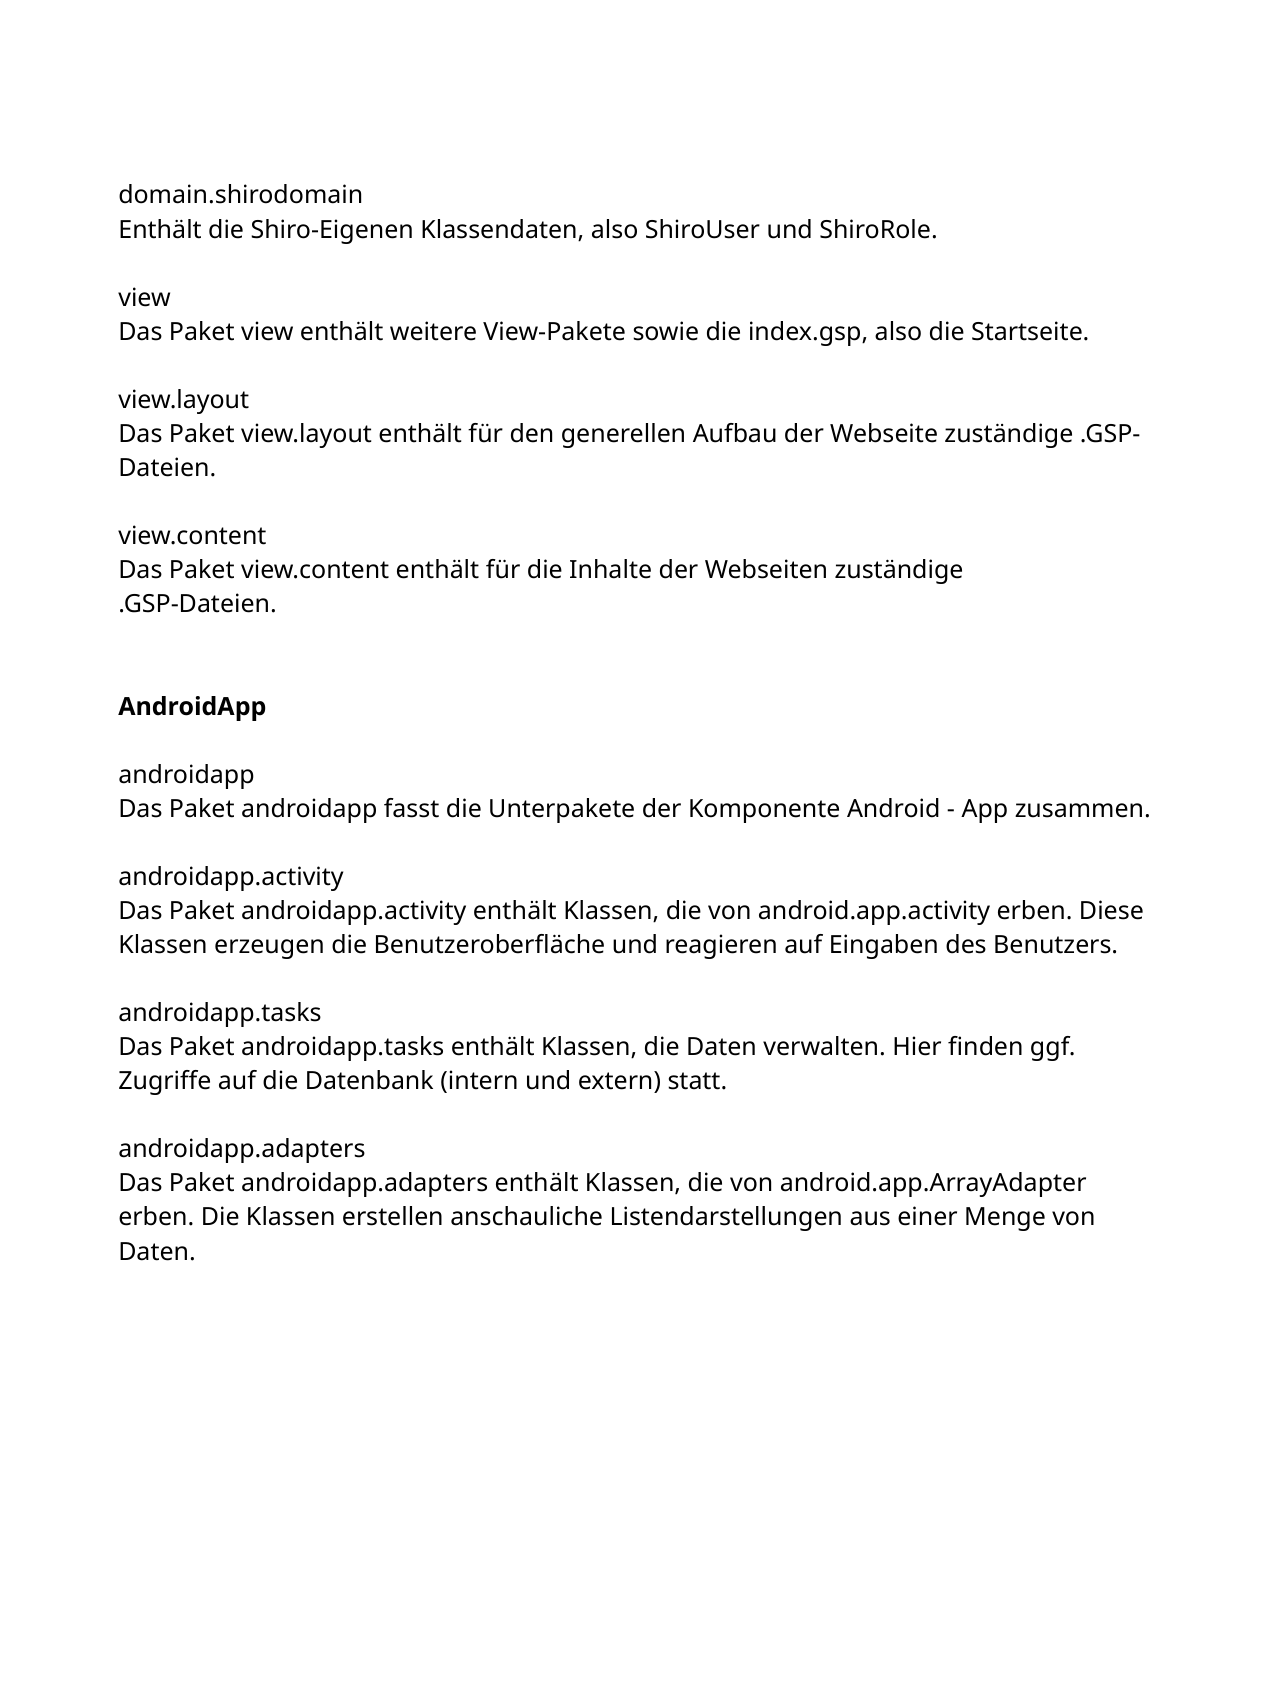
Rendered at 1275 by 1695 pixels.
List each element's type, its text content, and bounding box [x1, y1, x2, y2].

text Enthält die Shiro-Eigenen Klassendaten, also ShiroUser und ShiroRole. [118, 211, 1157, 245]
text Das Paket androidapp fasst die Unterpakete der Komponente Android - App zusammen. [118, 790, 1157, 824]
text Das Paket view.layout enthält für den generellen Aufbau der Webseite zuständige .GSP-Dateien. [118, 416, 1157, 484]
text .GSP-Dateien. [118, 586, 1157, 620]
text Das Paket androidapp.activity enthält Klassen, die von android.app.activity erben. Diese Klassen erzeugen die Benutzeroberfläche und reagieren auf Eingaben des Benutzers. [118, 892, 1157, 961]
text AndroidApp [118, 688, 1157, 722]
text Das Paket view.content enthält für die Inhalte der Webseiten zuständige [118, 552, 1157, 586]
text Das Paket androidapp.tasks enthält Klassen, die Daten verwalten. Hier finden ggf. Zugriffe auf die Datenbank (intern und extern) statt. [118, 1029, 1157, 1097]
text androidapp.tasks [118, 995, 1157, 1029]
text Das Paket view enthält weitere View-Pakete sowie die index.gsp, also die Startseite. [118, 313, 1157, 347]
text domain.shirodomain [118, 177, 1157, 211]
text androidapp [118, 756, 1157, 790]
text Das Paket androidapp.adapters enthält Klassen, die von android.app.ArrayAdapter erben. Die Klassen erstellen anschauliche Listendarstellungen aus einer Menge von Daten. [118, 1165, 1157, 1267]
text androidapp.adapters [118, 1131, 1157, 1165]
text view.layout [118, 382, 1157, 416]
text view.content [118, 518, 1157, 552]
text androidapp.activity [118, 858, 1157, 892]
text view [118, 279, 1157, 313]
